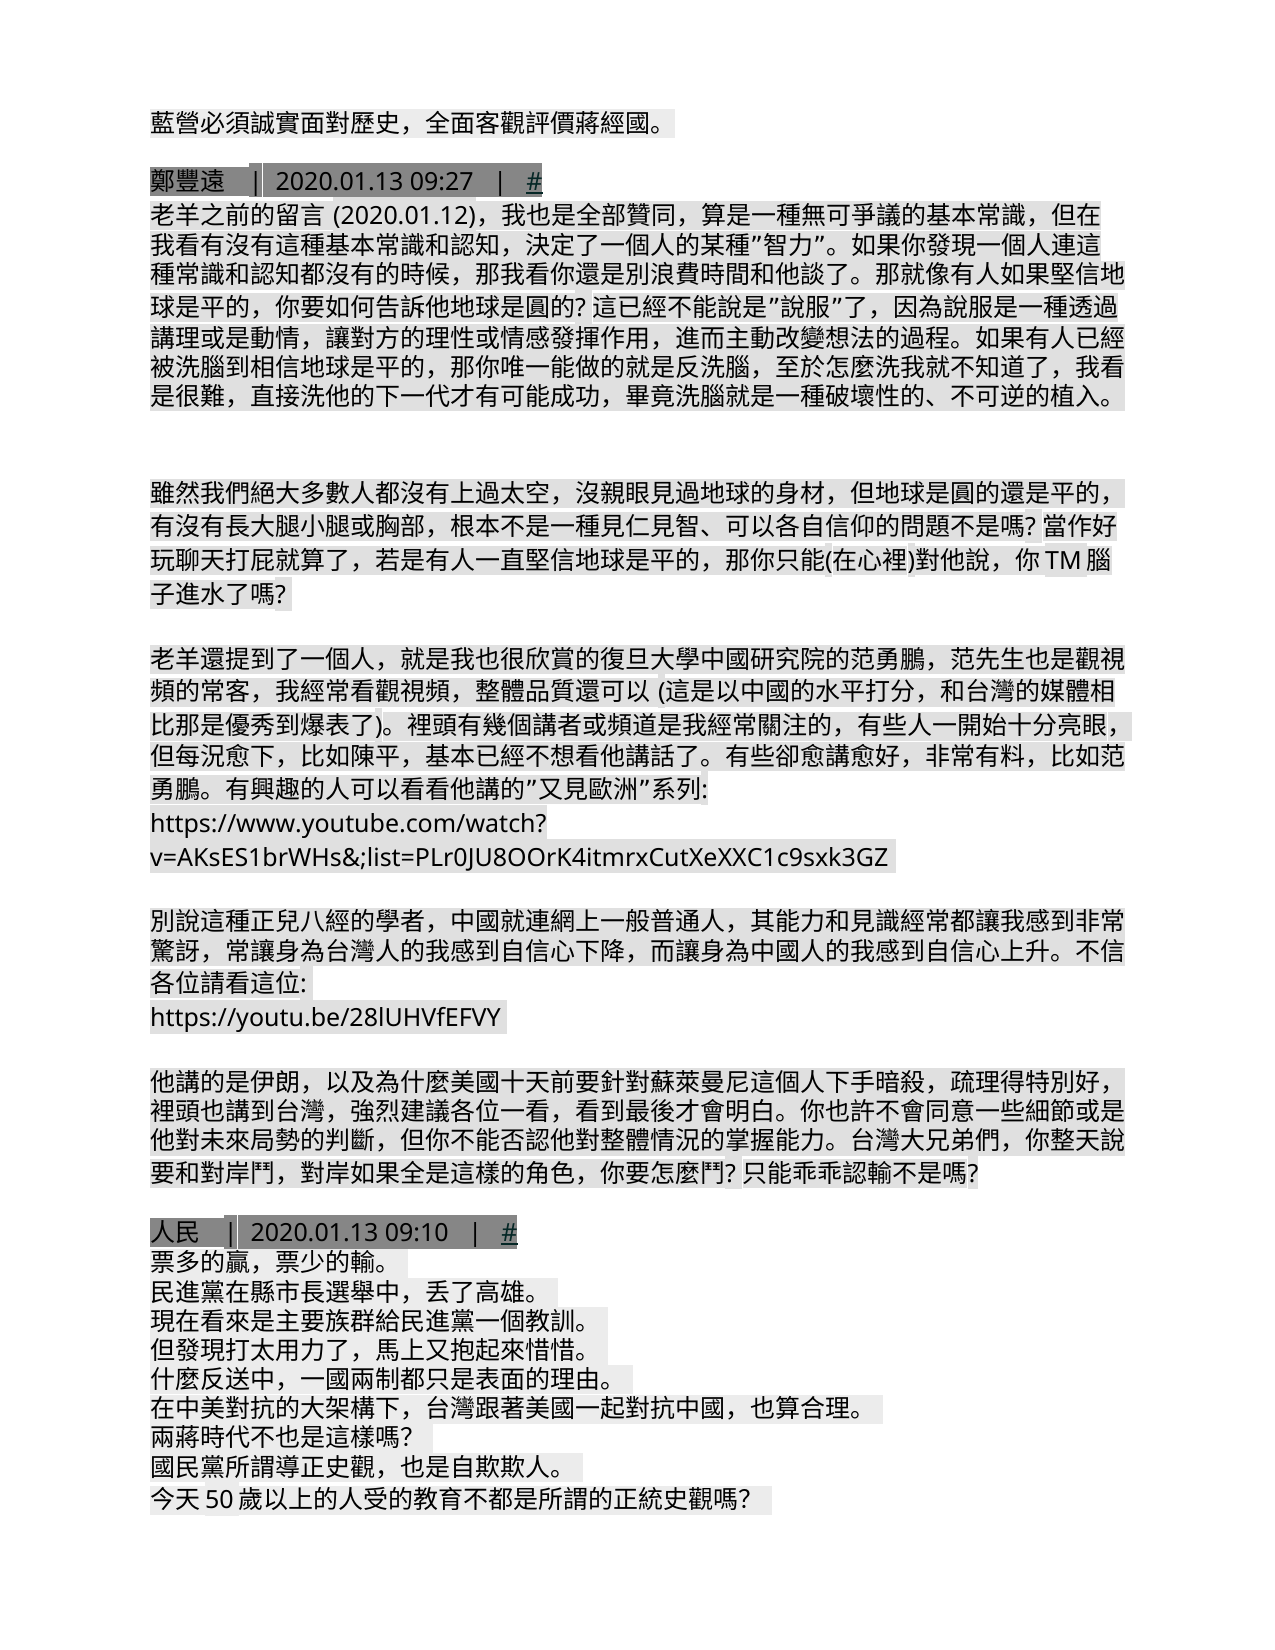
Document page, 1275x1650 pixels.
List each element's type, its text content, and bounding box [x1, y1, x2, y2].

text 老羊之前的留言 (2020.01.12)，我也是全部贊同，算是一種無可爭議的基本常識，但在我看有沒有這種基本常識和認知，決定了一個人的某種”智力”。如果你發現一個人連這種常識和認知都沒有的時候，那我看你還是別浪費時間和他談了。那就像有人如果堅信地球是平的，你要如何告訴他地球是圓的? 這已經不能說是”說服”了，因為說服是一種透過講理或是動情，讓對方的理性或情感發揮作用，進而主動改變想法的過程。如果有人已經被洗腦到相信地球是平的，那你唯一能做的就是反洗腦，至於怎麼洗我就不知道了，我看是很難，直接洗他的下一代才有可能成功，畢竟洗腦就是一種破壞性的、不可逆的植入。 雖然我們絕大多數人都沒有上過太空，沒親眼見過地球的身材，但地球是圓的還是平的，有沒有長大腿小腿或胸部，根本不是一種見仁見智、可以各自信仰的問題不是嗎? 當作好玩聊天打屁就算了，若是有人一直堅信地球是平的，那你只能(在心裡)對他說，你TM腦子進水了嗎? 老羊還提到了一個人，就是我也很欣賞的復旦大學中國研究院的范勇鵬，范先生也是觀視頻的常客，我經常看觀視頻，整體品質還可以 (這是以中國的水平打分，和台灣的媒體相比那是優秀到爆表了)。裡頭有幾個講者或頻道是我經常關注的，有些人一開始十分亮眼，但每況愈下，比如陳平，基本已經不想看他講話了。有些卻愈講愈好，非常有料，比如范勇鵬。有興趣的人可以看看他講的”又見歐洲”系列: https://www.youtube.com/watch?v=AKsES1brWHs&;list=PLr0JU8OOrK4itmrxCutXeXXC1c9sxk3GZ 別說這種正兒八經的學者，中國就連網上一般普通人，其能力和見識經常都讓我感到非常驚訝，常讓身為台灣人的我感到自信心下降，而讓身為中國人的我感到自信心上升。不信各位請看這位: https://youtu.be/28lUHVfEFVY 他講的是伊朗，以及為什麼美國十天前要針對蘇萊曼尼這個人下手暗殺，疏理得特別好，裡頭也講到台灣，強烈建議各位一看，看到最後才會明白。你也許不會同意一些細節或是他對未來局勢的判斷，但你不能否認他對整體情況的掌握能力。台灣大兄弟們，你整天說要和對岸鬥，對岸如果全是這樣的角色，你要怎麼鬥? 只能乖乖認輸不是嗎? [150, 197, 1125, 1189]
text 票多的贏，票少的輸。 民進黨在縣市長選舉中，丢了高雄。 現在看來是主要族群給民進黨一個教訓。 但發現打太用力了，馬上又抱起來惜惜。 什麼反送中，一國兩制都只是表面的理由。 在中美對抗的大架構下，台灣跟著美國一起對抗中國，也算合理。 兩蔣時代不也是這樣嗎？ 國民黨所謂導正史觀，也是自欺欺人。 今天50歲以上的人受的教育不都是所謂的正統史觀嗎？ [150, 1249, 1125, 1550]
text 人民 | 2020.01.13 09:10 | # [150, 1214, 1125, 1249]
text 鄭豐遠 | 2020.01.13 09:27 | # [150, 163, 1125, 197]
text 藍營必須誠實面對歷史，全面客觀評價蔣經國。 [150, 75, 1125, 138]
